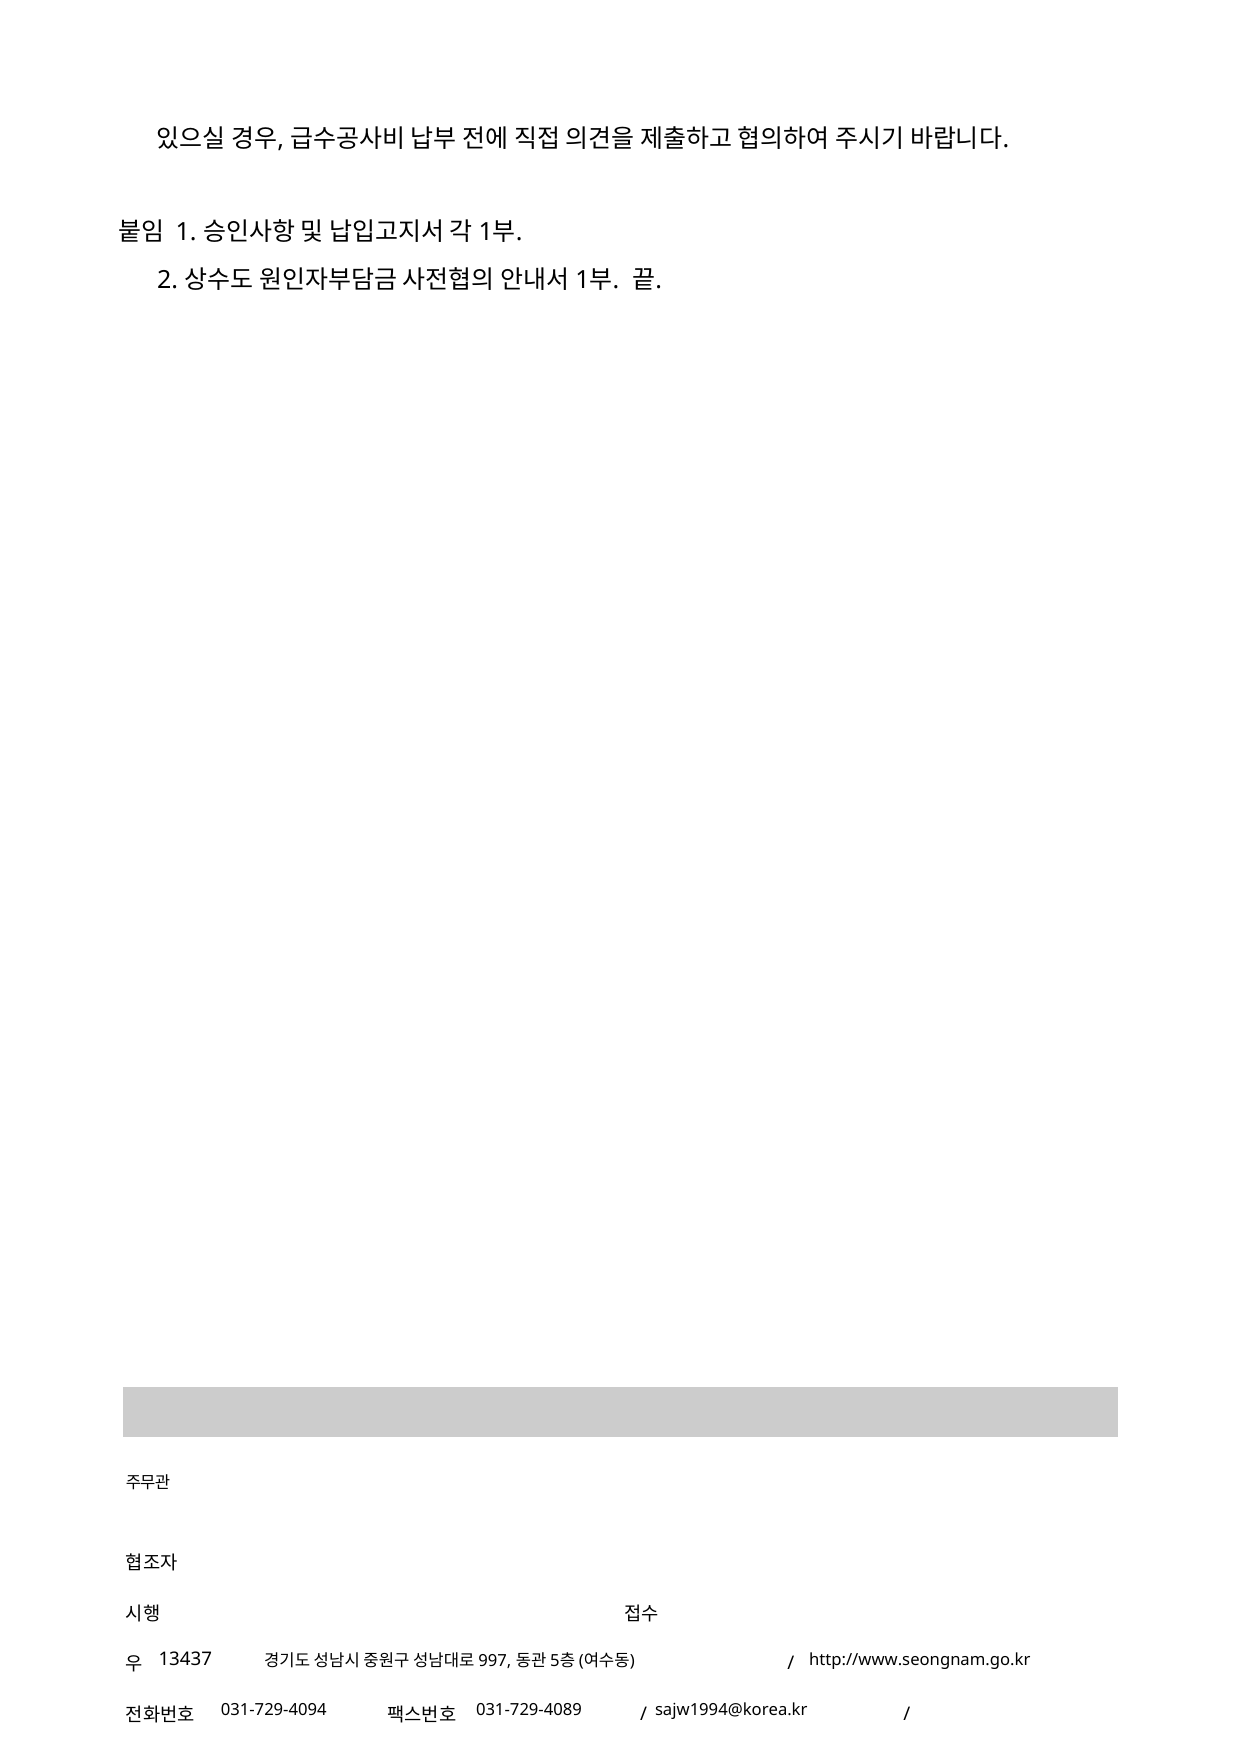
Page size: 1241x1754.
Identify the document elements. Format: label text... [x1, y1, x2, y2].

table_cell 시행 [123, 1590, 175, 1640]
table_cell [313, 1539, 431, 1589]
table_cell [729, 1438, 865, 1488]
table_cell 031-729-4089 [473, 1691, 637, 1741]
table_cell 13437 [155, 1640, 261, 1691]
text 붙임 1. 승인사항 및 납입고지서 각 1부. [118, 212, 1122, 248]
table_cell [918, 1691, 1118, 1741]
text 있으실 경우, 급수공사비 납부 전에 직접 의견을 제출하고 협의하여 주시기 바랍니다. [118, 118, 1122, 154]
table_header [963, 1219, 1118, 1274]
table_cell 우 [123, 1640, 155, 1691]
table_cell [729, 1488, 865, 1539]
table_cell 031-729-4094 [218, 1691, 384, 1741]
table_cell [175, 1590, 410, 1640]
table_cell [909, 1590, 1118, 1640]
table_cell [773, 1539, 888, 1589]
table_cell [213, 1274, 1118, 1387]
table_header [123, 1219, 318, 1274]
table_cell 전화번호 [123, 1691, 218, 1741]
table_cell [234, 1488, 370, 1539]
table_cell / [637, 1691, 652, 1741]
table_cell [888, 1539, 1008, 1589]
table_cell [680, 1590, 909, 1640]
table_cell [234, 1438, 370, 1488]
table_cell 주무관 [123, 1438, 234, 1539]
table_cell [482, 1488, 614, 1539]
table_cell sajw1994@korea.kr [652, 1691, 900, 1741]
table_cell [543, 1539, 660, 1589]
table_cell [979, 1438, 1118, 1488]
table_cell / [784, 1640, 806, 1691]
table_cell [614, 1438, 728, 1539]
table_cell [194, 1539, 313, 1589]
table_cell [123, 1387, 1118, 1437]
table_cell [660, 1539, 773, 1589]
text 2. 상수도 원인자부담금 사전협의 안내서 1부. 끝. [118, 260, 1122, 296]
table_cell [123, 1325, 213, 1387]
table_cell [1008, 1539, 1118, 1589]
table_cell 경기도 성남시 중원구 성남대로 997, 동관 5층 (여수동) [261, 1640, 784, 1691]
table_cell [123, 1274, 213, 1324]
table_cell http://www.seongnam.go.kr [806, 1640, 1118, 1691]
table_cell 팩스번호 [384, 1691, 473, 1741]
table_header [121, 1158, 1119, 1641]
table_cell 접수 [621, 1590, 680, 1640]
table_cell [431, 1539, 543, 1589]
table_cell [482, 1438, 614, 1488]
table_cell / [900, 1691, 918, 1741]
table_cell [979, 1488, 1118, 1539]
table_cell [865, 1438, 979, 1539]
table_cell 협조자 [123, 1539, 194, 1589]
table_cell [410, 1590, 621, 1640]
table_header [318, 1219, 963, 1274]
table_cell [370, 1438, 482, 1539]
